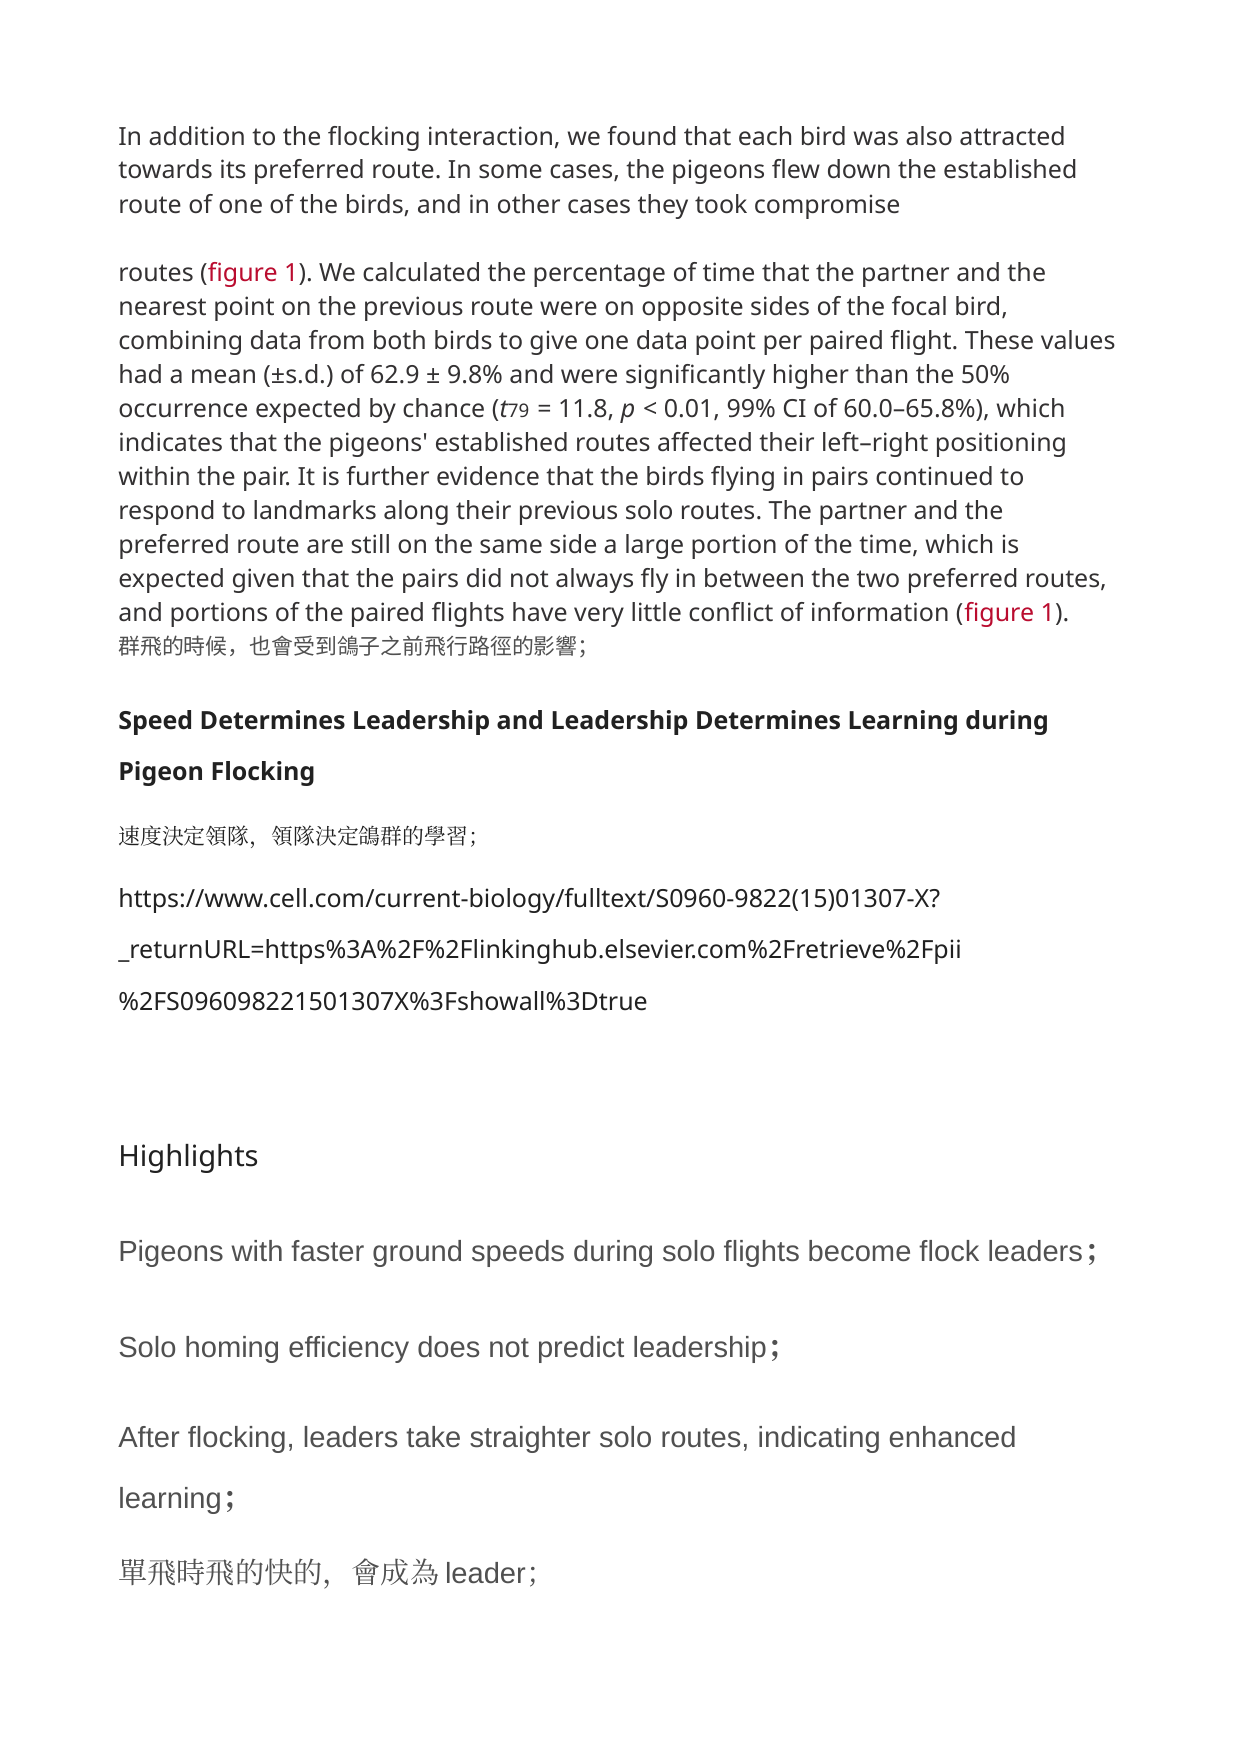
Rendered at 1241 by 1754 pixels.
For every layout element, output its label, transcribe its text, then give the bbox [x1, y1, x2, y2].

subtitle After flocking, leaders take straighter solo routes, indicating enhanced learning； [118, 1420, 1122, 1517]
text 速度決定領隊，領隊決定鴿群的學習； [118, 819, 1122, 851]
text Speed Determines Leadership and Leadership Determines Learning during Pigeon Flocking [118, 703, 1122, 788]
subtitle Solo homing efficiency does not predict leadership； [118, 1324, 1122, 1366]
subtitle Highlights [118, 1135, 1122, 1175]
subtitle Pigeons with faster ground speeds during solo flights become flock leaders； [118, 1228, 1122, 1270]
text 群飛的時候，也會受到鴿子之前飛行路徑的影響； [118, 629, 1122, 661]
text https://www.cell.com/current-biology/fulltext/S0960-9822(15)01307-X?_returnURL=https%3A%2F%2Flinkinghub.elsevier.com%2Fretrieve%2Fpii%2FS096098221501307X%3Fshowall%3Dtrue [118, 881, 1122, 1017]
text routes (figure 1). We calculated the percentage of time that the partner and the nearest point on the previous route were on opposite sides of the focal bird, combining data from both birds to give one data point per paired flight. These values had a mean (±s.d.) of 62.9 ± 9.8% and were significantly higher than the 50% occurrence expected by chance (t79 = 11.8, p < 0.01, 99% CI of 60.0–65.8%), which indicates that the pigeons' established routes affected their left–right positioning within the pair. It is further evidence that the birds flying in pairs continued to respond to landmarks along their previous solo routes. The partner and the preferred route are still on the same side a large portion of the time, which is expected given that the pairs did not always fly in between the two preferred routes, and portions of the paired flights have very little conflict of information (figure 1). [118, 254, 1122, 629]
text 單飛時飛的快的，會成為leader； [118, 1550, 1122, 1592]
text In addition to the flocking interaction, we found that each bird was also attracted towards its preferred route. In some cases, the pigeons flew down the established route of one of the birds, and in other cases they took compromise [118, 118, 1122, 220]
